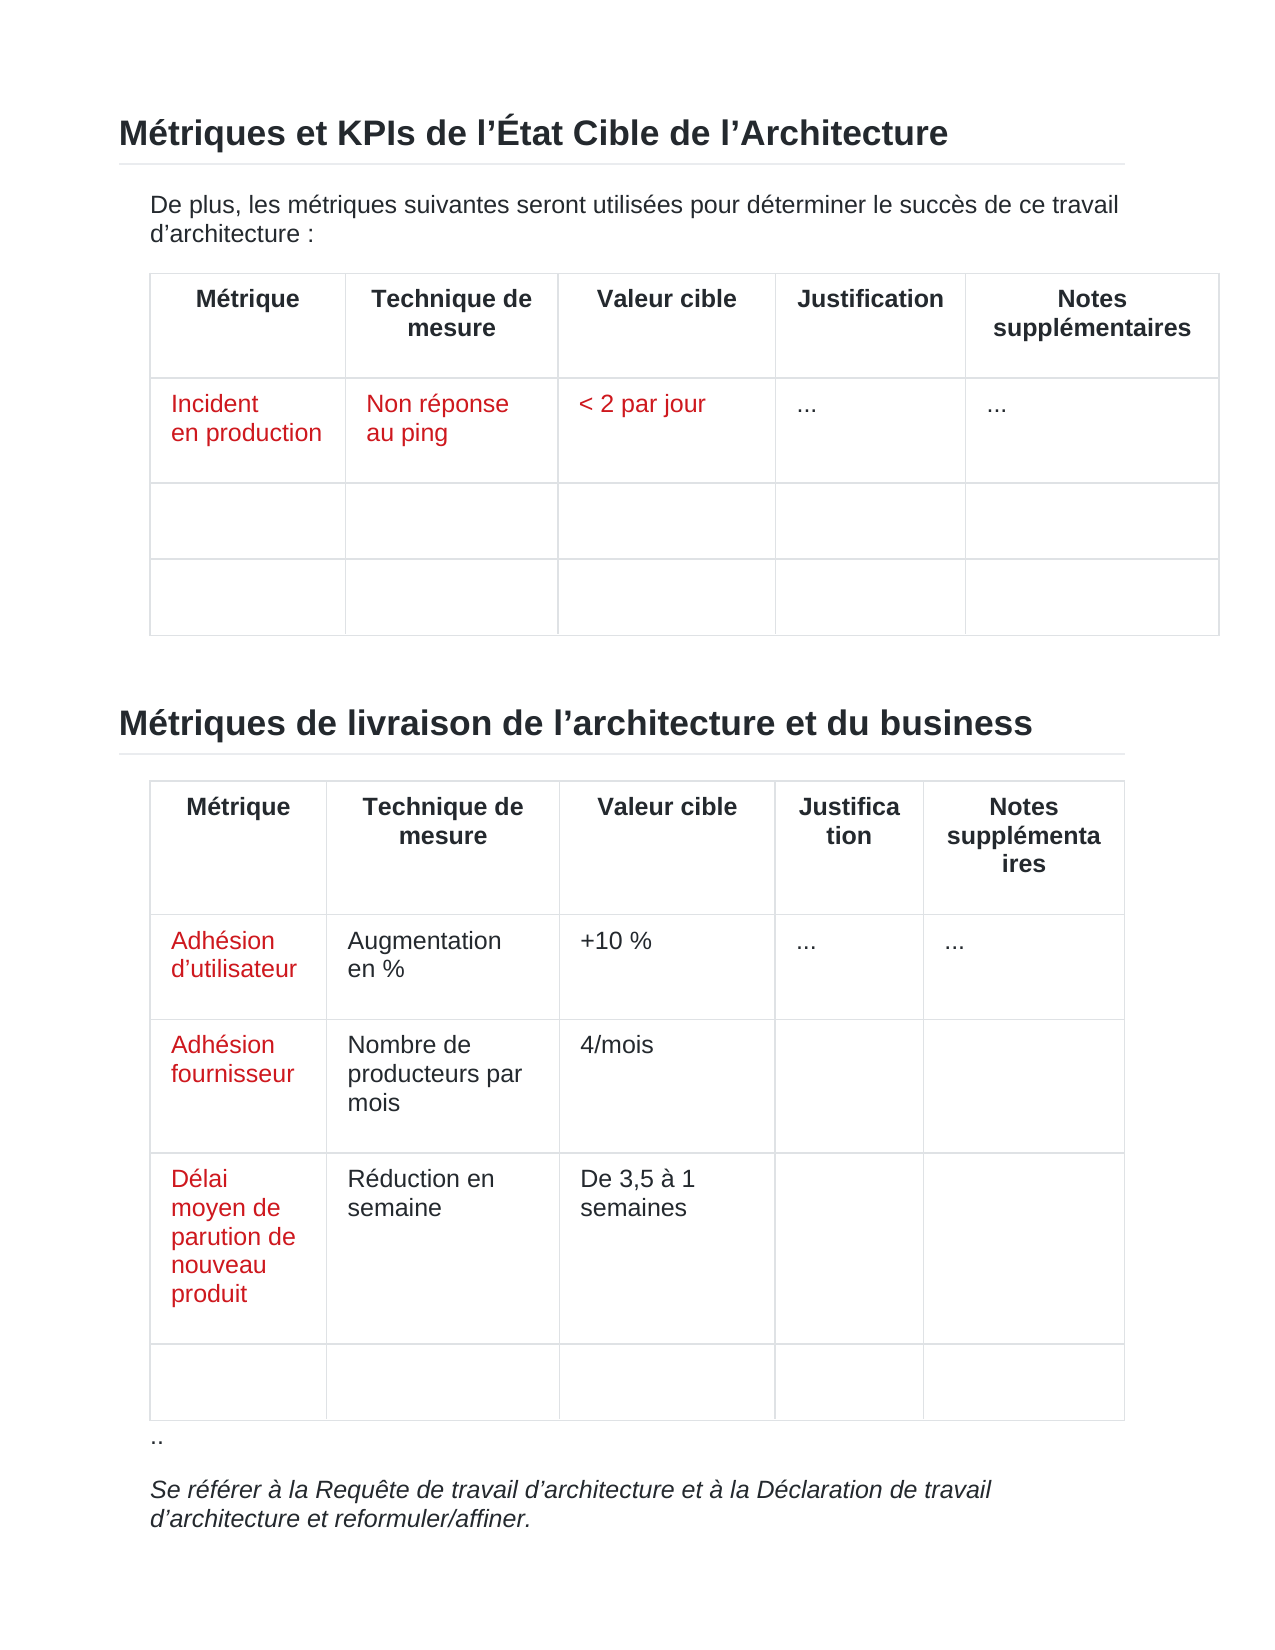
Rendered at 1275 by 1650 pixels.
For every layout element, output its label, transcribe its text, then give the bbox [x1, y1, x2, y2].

text De plus, les métriques suivantes seront utilisées pour déterminer le succès de ce travail d’architecture : [150, 190, 1125, 247]
table_cell [776, 1020, 923, 1152]
table_cell [966, 560, 1218, 634]
table_cell Adhésion fournisseur [151, 1020, 326, 1152]
table_cell [966, 484, 1218, 558]
table_cell [327, 1345, 559, 1419]
table_header Justification [776, 274, 965, 377]
table_cell Réduction en semaine [327, 1154, 559, 1343]
table_cell +10 % [560, 915, 774, 1018]
table_cell Nombre de producteurs par mois [327, 1020, 559, 1152]
table_cell [559, 484, 775, 558]
table_cell [346, 484, 557, 558]
table_cell [924, 1020, 1124, 1152]
table_cell Délai moyen de parution de nouveau produit [151, 1154, 326, 1343]
table_cell [346, 560, 557, 634]
table_cell Adhésion d’utilisateur [151, 915, 326, 1018]
table_header Valeur cible [560, 782, 774, 914]
table_cell ... [924, 915, 1124, 1018]
table_cell [776, 560, 965, 634]
table_cell ... [966, 379, 1218, 482]
table_cell [776, 1154, 923, 1343]
text .. [150, 1421, 1125, 1450]
table_cell [151, 1345, 326, 1419]
subtitle Métriques et KPIs de l’État Cible de l’Architecture [119, 112, 1125, 163]
table_cell [924, 1154, 1124, 1343]
table_cell Non réponse au ping [346, 379, 557, 482]
table_cell Incident en production [151, 379, 345, 482]
table_header Métrique [151, 782, 326, 914]
table_header Valeur cible [559, 274, 775, 377]
subtitle Métriques de livraison de l’architecture et du business [119, 702, 1125, 753]
table_header Notes supplémentaires [924, 782, 1124, 914]
table_cell De 3,5 à 1 semaines [560, 1154, 774, 1343]
table_cell ... [776, 379, 965, 482]
table_cell < 2 par jour [559, 379, 775, 482]
table_header Métrique [151, 274, 345, 377]
table_header Technique de mesure [327, 782, 559, 914]
table_cell [776, 484, 965, 558]
table_cell 4/mois [560, 1020, 774, 1152]
table_cell [151, 560, 345, 634]
table_cell [560, 1345, 774, 1419]
table_header Technique de mesure [346, 274, 557, 377]
table_cell [924, 1345, 1124, 1419]
table_cell [776, 1345, 923, 1419]
table_header Justification [776, 782, 923, 914]
table_cell [559, 560, 775, 634]
table_cell Augmentation en % [327, 915, 559, 1018]
text Se référer à la Requête de travail d’architecture et à la Déclaration de travail d’architecture et reformuler/affiner. [150, 1475, 1125, 1532]
table_cell ... [776, 915, 923, 1018]
table_header Notes supplémentaires [966, 274, 1218, 377]
table_cell [151, 484, 345, 558]
